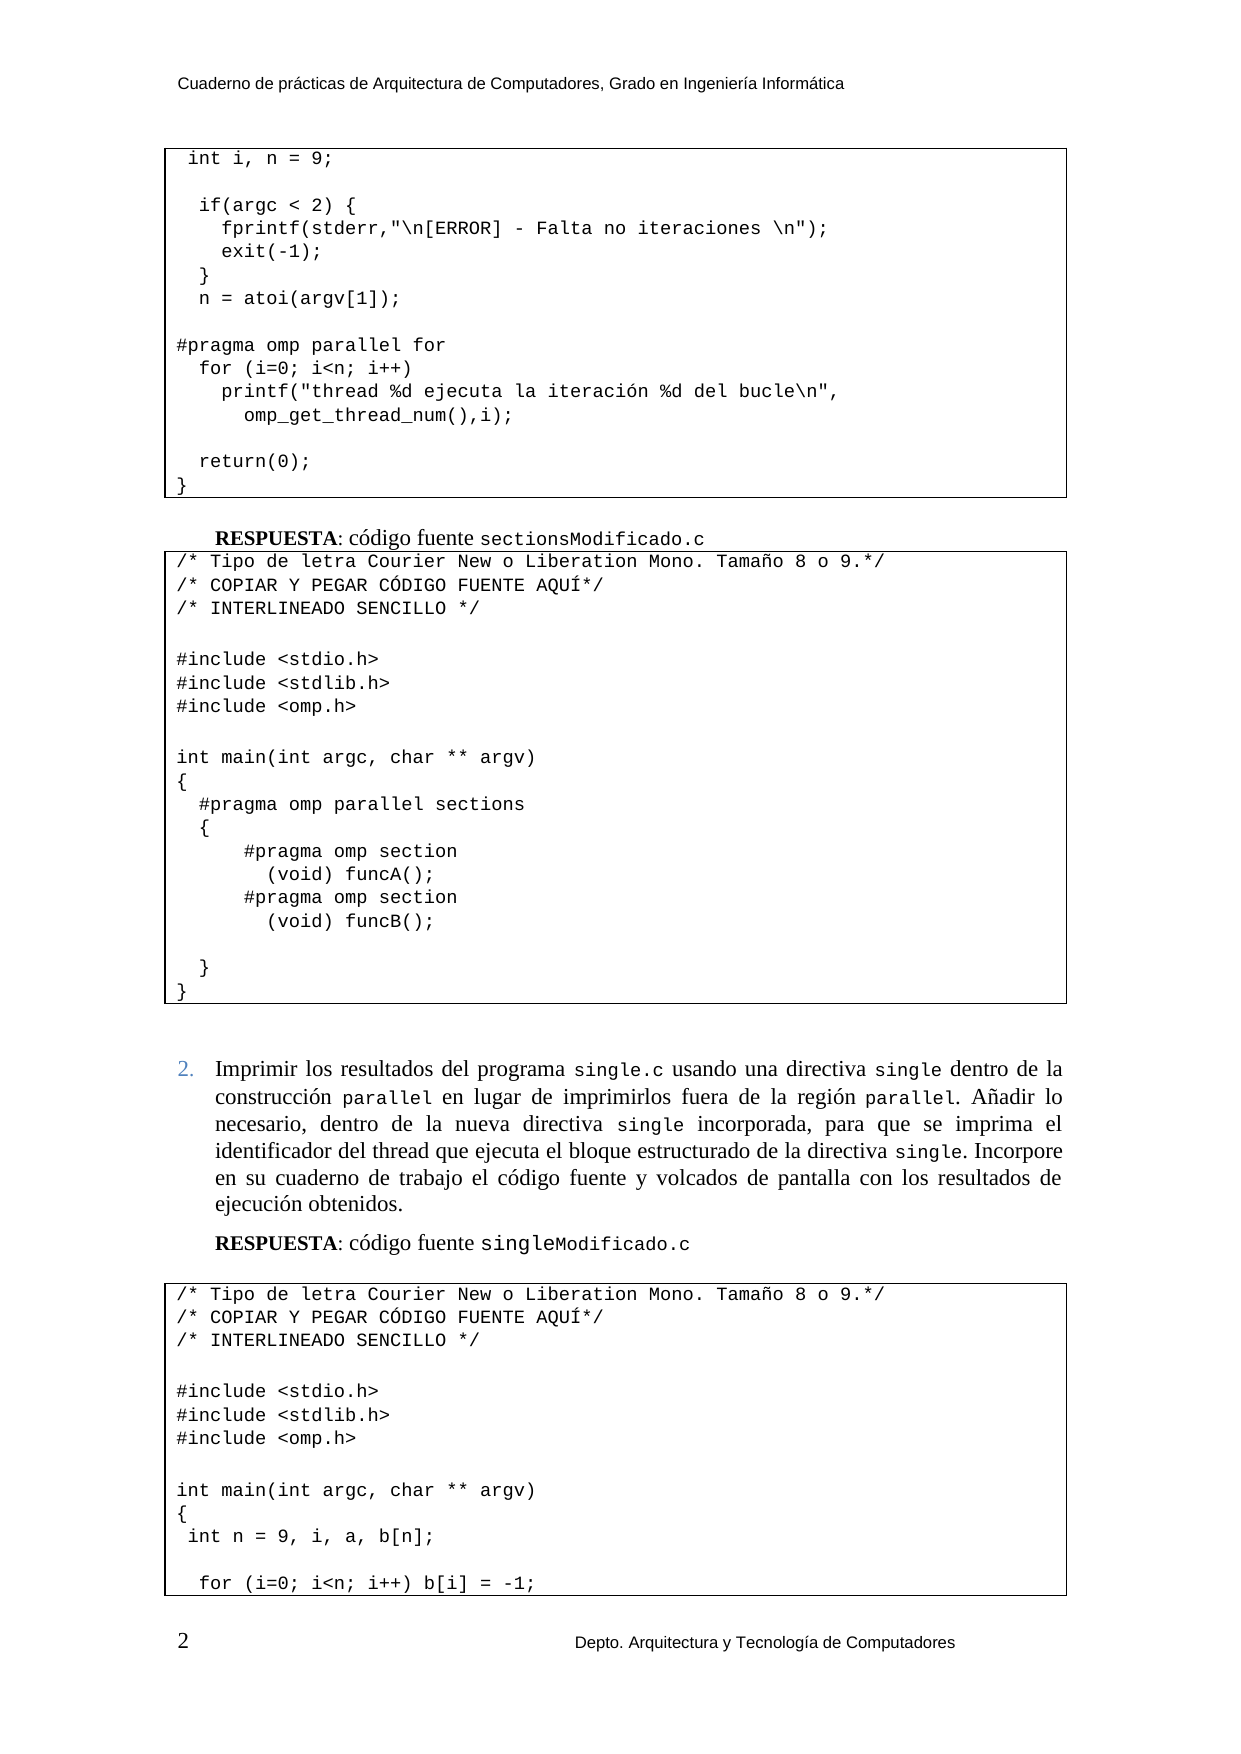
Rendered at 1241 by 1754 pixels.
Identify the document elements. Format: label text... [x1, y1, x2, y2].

table_header int i, n = 9; if(argc < 2) { fprintf(stderr,"\n[ERROR] - Falta no iteraciones \n"); exit(-1); } n = atoi(argv[1]); #pragma omp parallel for for (i=0; i<n; i++) printf("thread %d ejecuta la iteración %d del bucle\n", omp_get_thread_num(),i); return(0); } [166, 149, 1066, 497]
table_header /* Tipo de letra Courier New o Liberation Mono. Tamaño 8 o 9.*/ /* COPIAR Y PEGAR CÓDIGO FUENTE AQUÍ*/ /* INTERLINEADO SENCILLO */ #include <stdio.h> #include <stdlib.h> #include <omp.h> int main(int argc, char ** argv) { #pragma omp parallel sections { #pragma omp section (void) funcA(); #pragma omp section (void) funcB(); } } [166, 552, 1066, 1003]
list Imprimir los resultados del programa single.c usando una directiva single dentro de la construcción parallel en lugar de imprimirlos fuera de la región parallel. Añadir lo necesario, dentro de la nueva directiva single incorporada, para que se imprima el identificador del thread que ejecuta el bloque estructurado de la directiva single. Incorpore en su cuaderno de trabajo el código fuente y volcados de pantalla con los resultados de ejecución obtenidos. [177, 1055, 1063, 1217]
text RESPUESTA: código fuente singleModificado.c [215, 1229, 1063, 1257]
text RESPUESTA: código fuente sectionsModificado.c [215, 524, 1063, 551]
table_header /* Tipo de letra Courier New o Liberation Mono. Tamaño 8 o 9.*/ /* COPIAR Y PEGAR CÓDIGO FUENTE AQUÍ*/ /* INTERLINEADO SENCILLO */ #include <stdio.h> #include <stdlib.h> #include <omp.h> int main(int argc, char ** argv) { int n = 9, i, a, b[n]; for (i=0; i<n; i++) b[i] = -1; [166, 1284, 1066, 1595]
